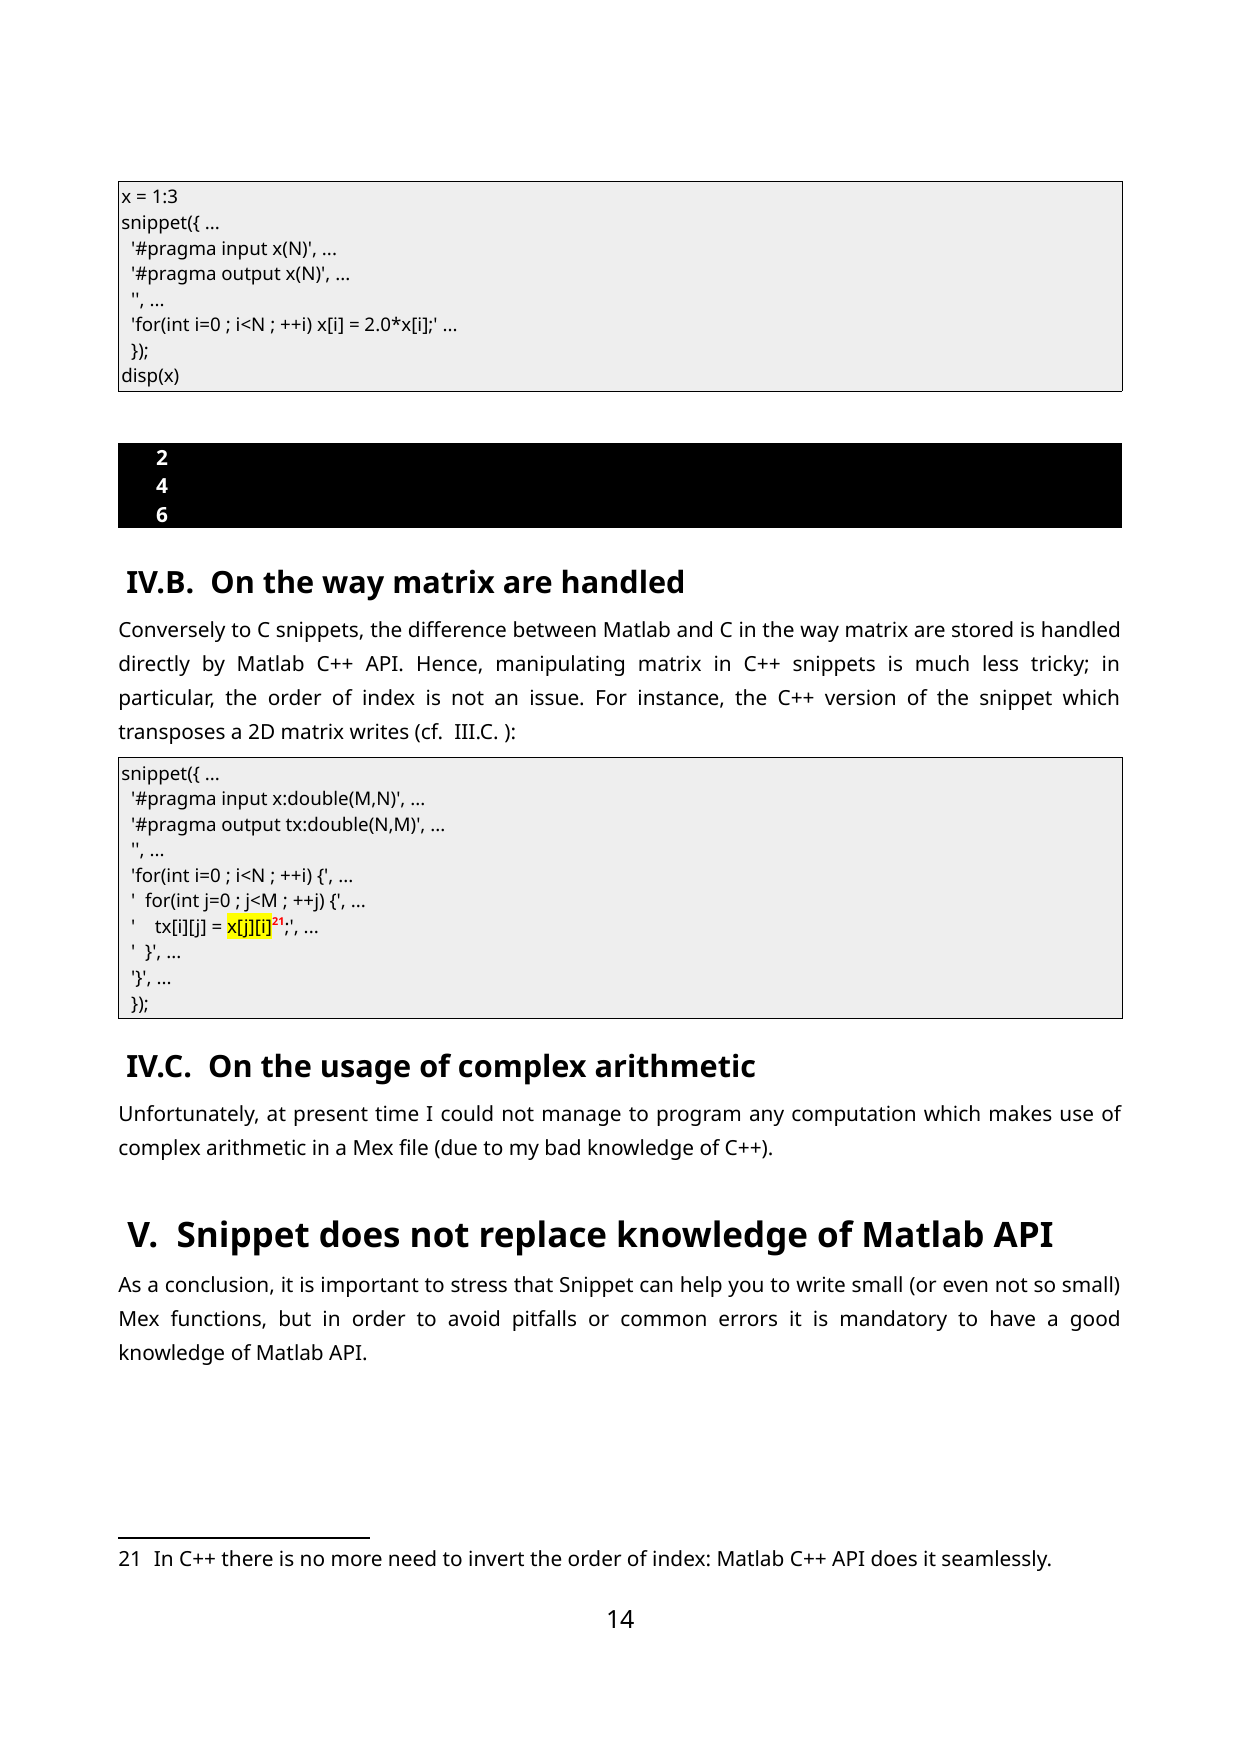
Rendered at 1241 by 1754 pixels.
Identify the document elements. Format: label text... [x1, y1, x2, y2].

subtitle Snippet does not replace knowledge of Matlab API [118, 1210, 1122, 1258]
text Conversely to C snippets, the difference between Matlab and C in the way matrix are stored is handled directly by Matlab C++ API. Hence, manipulating matrix in C++ snippets is much less tricky; in particular, the order of index is not an issue. For instance, the C++ version of the snippet which transposes a 2D matrix writes (cf. III.C): [118, 615, 1122, 746]
text '', ... [119, 283, 1122, 308]
text disp(x) [119, 359, 1122, 391]
text '#pragma output tx:double(N,M)', ... [119, 808, 1122, 834]
subtitle On the way matrix are handled [118, 561, 1122, 602]
text ' for(int j=0 ; j<M ; ++j) {', ... [119, 885, 1122, 910]
text 4 [118, 471, 1122, 500]
text '#pragma output x(N)', ... [119, 257, 1122, 283]
text In C++ there is no more need to invert the order of index: Matlab C++ API does it seamlessly. [118, 1544, 1122, 1572]
text '#pragma input x:double(M,N)', ... [119, 783, 1122, 808]
text 'for(int i=0 ; i<N ; ++i) {', ... [119, 859, 1122, 885]
text }); [119, 987, 1122, 1018]
text '', ... [119, 834, 1122, 859]
text snippet({ ... [119, 206, 1122, 232]
subtitle On the usage of complex arithmetic [118, 1045, 1122, 1087]
text 2 [118, 443, 1122, 471]
text snippet({ ... [119, 758, 1122, 783]
text x = 1:3 [119, 182, 1122, 206]
text '}', ... [119, 961, 1122, 987]
text '#pragma input x(N)', ... [119, 232, 1122, 257]
text }); [119, 334, 1122, 359]
text ' }', ... [119, 936, 1122, 961]
text 'for(int i=0 ; i<N ; ++i) x[i] = 2.0*x[i];' ... [119, 308, 1122, 334]
text 6 [118, 500, 1122, 528]
text Unfortunately, at present time I could not manage to program any computation which makes use of complex arithmetic in a Mex file (due to my bad knowledge of C++). [118, 1099, 1122, 1162]
text ' tx[i][j] = x[j][i];', ... [119, 910, 1122, 936]
text As a conclusion, it is important to stress that Snippet can help you to write small (or even not so small) Mex functions, but in order to avoid pitfalls or common errors it is mandatory to have a good knowledge of Matlab API. [118, 1270, 1122, 1367]
